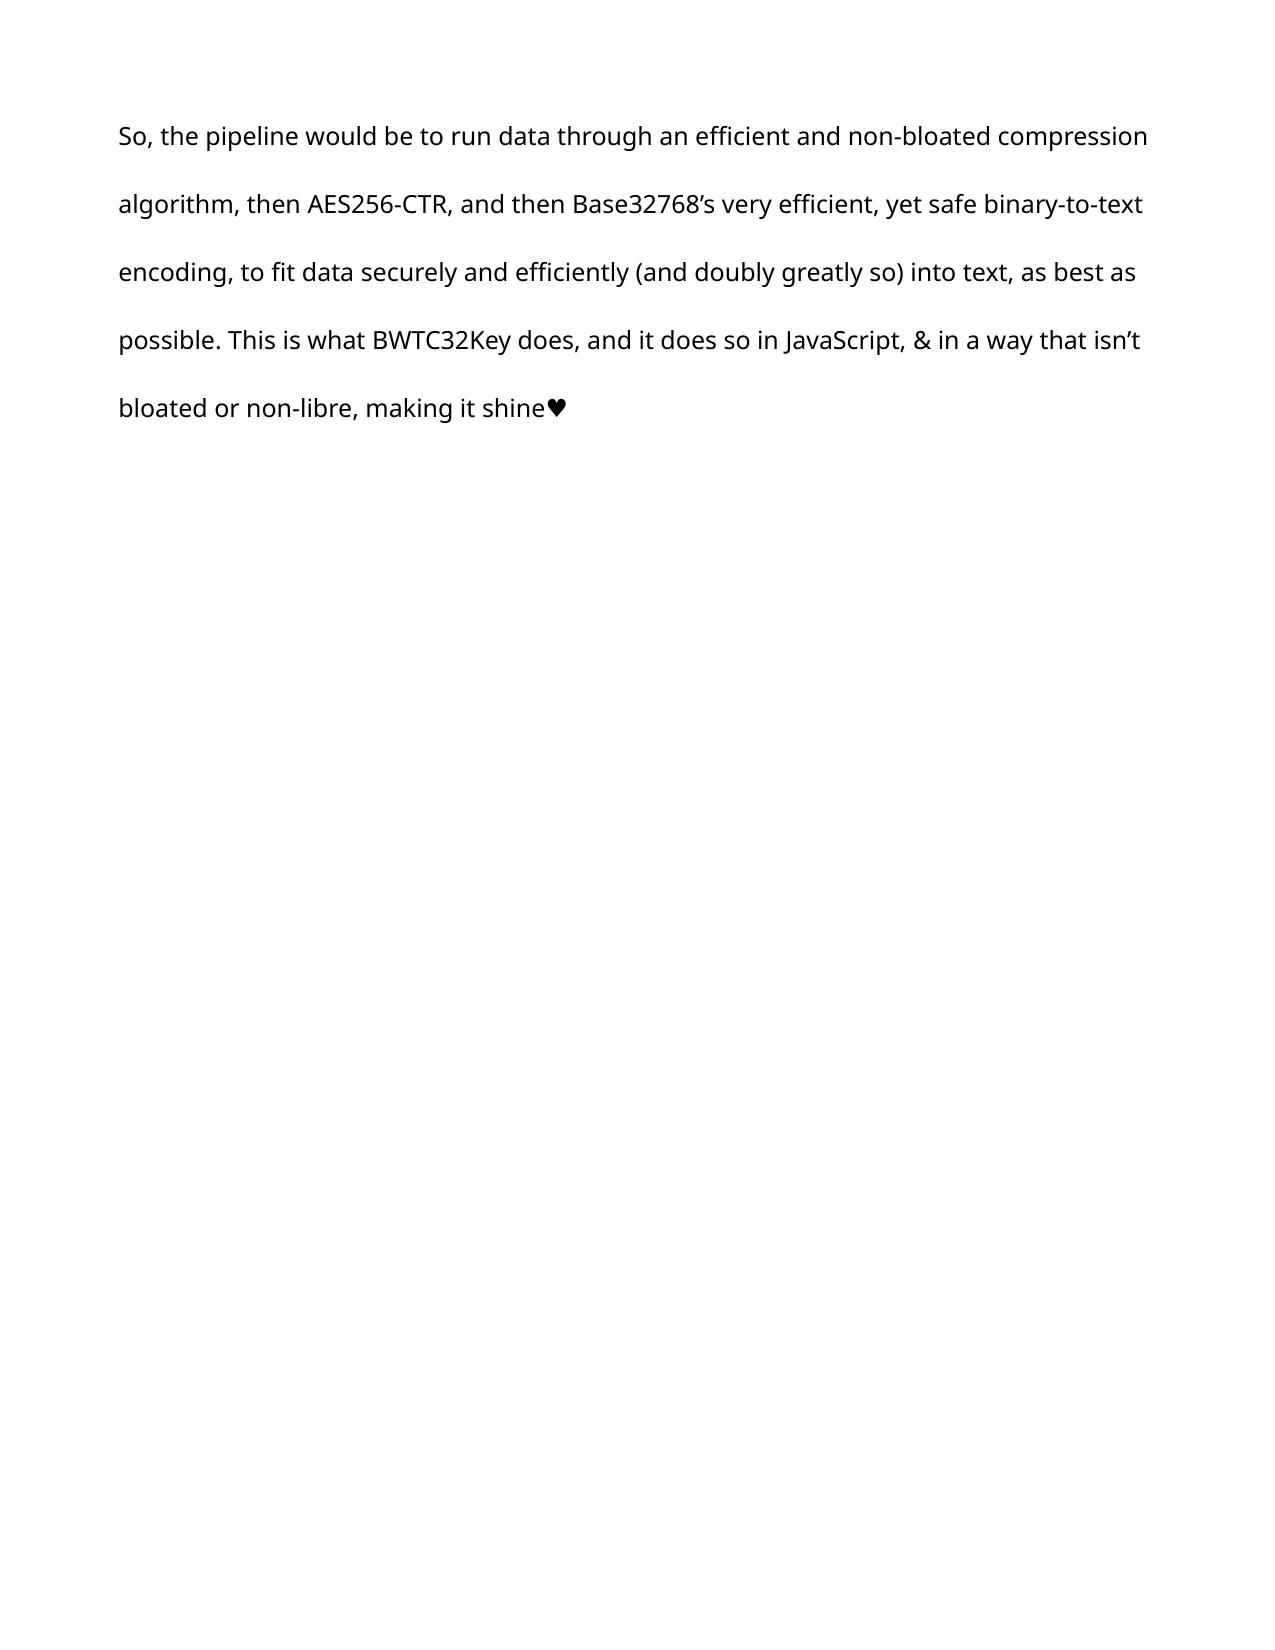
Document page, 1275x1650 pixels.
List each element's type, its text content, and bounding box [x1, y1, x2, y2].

text So, the pipeline would be to run data through an efficient and non-bloated compression algorithm, then AES256-CTR, and then Base32768’s very efficient, yet safe binary-to-text encoding, to fit data securely and efficiently (and doubly greatly so) into text, as best as possible. This is what BWTC32Key does, and it does so in JavaScript, & in a way that isn’t bloated or non-libre, making it shine♥ [118, 118, 1157, 425]
